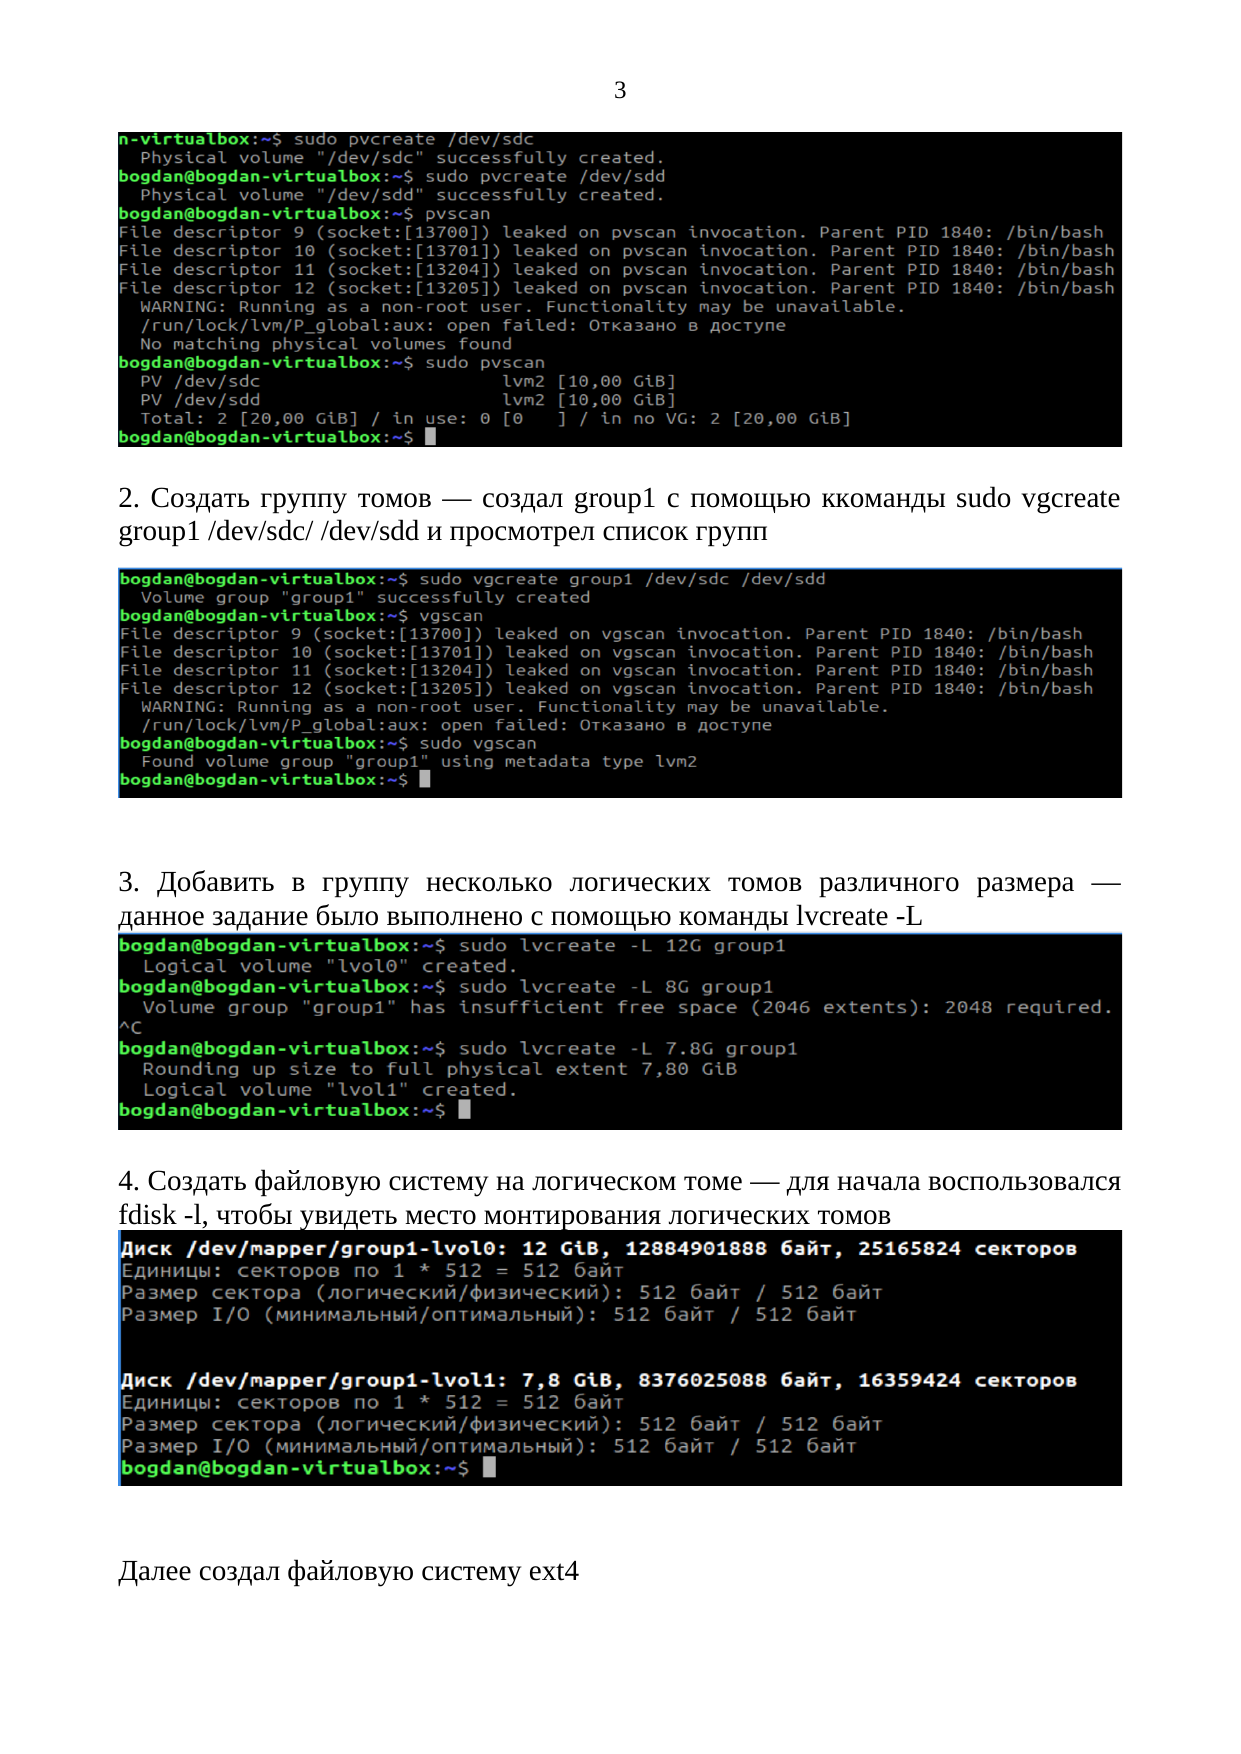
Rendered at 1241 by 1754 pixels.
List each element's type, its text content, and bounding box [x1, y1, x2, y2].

text 3. Добавить в группу несколько логических томов различного размера — данное задание было выполнено с помощью команды lvcreate -L [118, 864, 1122, 931]
picture [118, 1230, 1123, 1486]
text Далее создал файловую систему ext4 [118, 1553, 1122, 1586]
text 2. Создать группу томов — создал group1 с помощью ккоманды sudo vgcreate group1 /dev/sdc/ /dev/sdd и просмотрел список групп [118, 480, 1122, 547]
picture [118, 567, 1123, 798]
picture [118, 931, 1123, 1130]
picture [118, 132, 1123, 447]
text 4. Создать файловую систему на логическом томе — для начала воспользовался fdisk -l, чтобы увидеть место монтирования логических томов [118, 1163, 1122, 1230]
